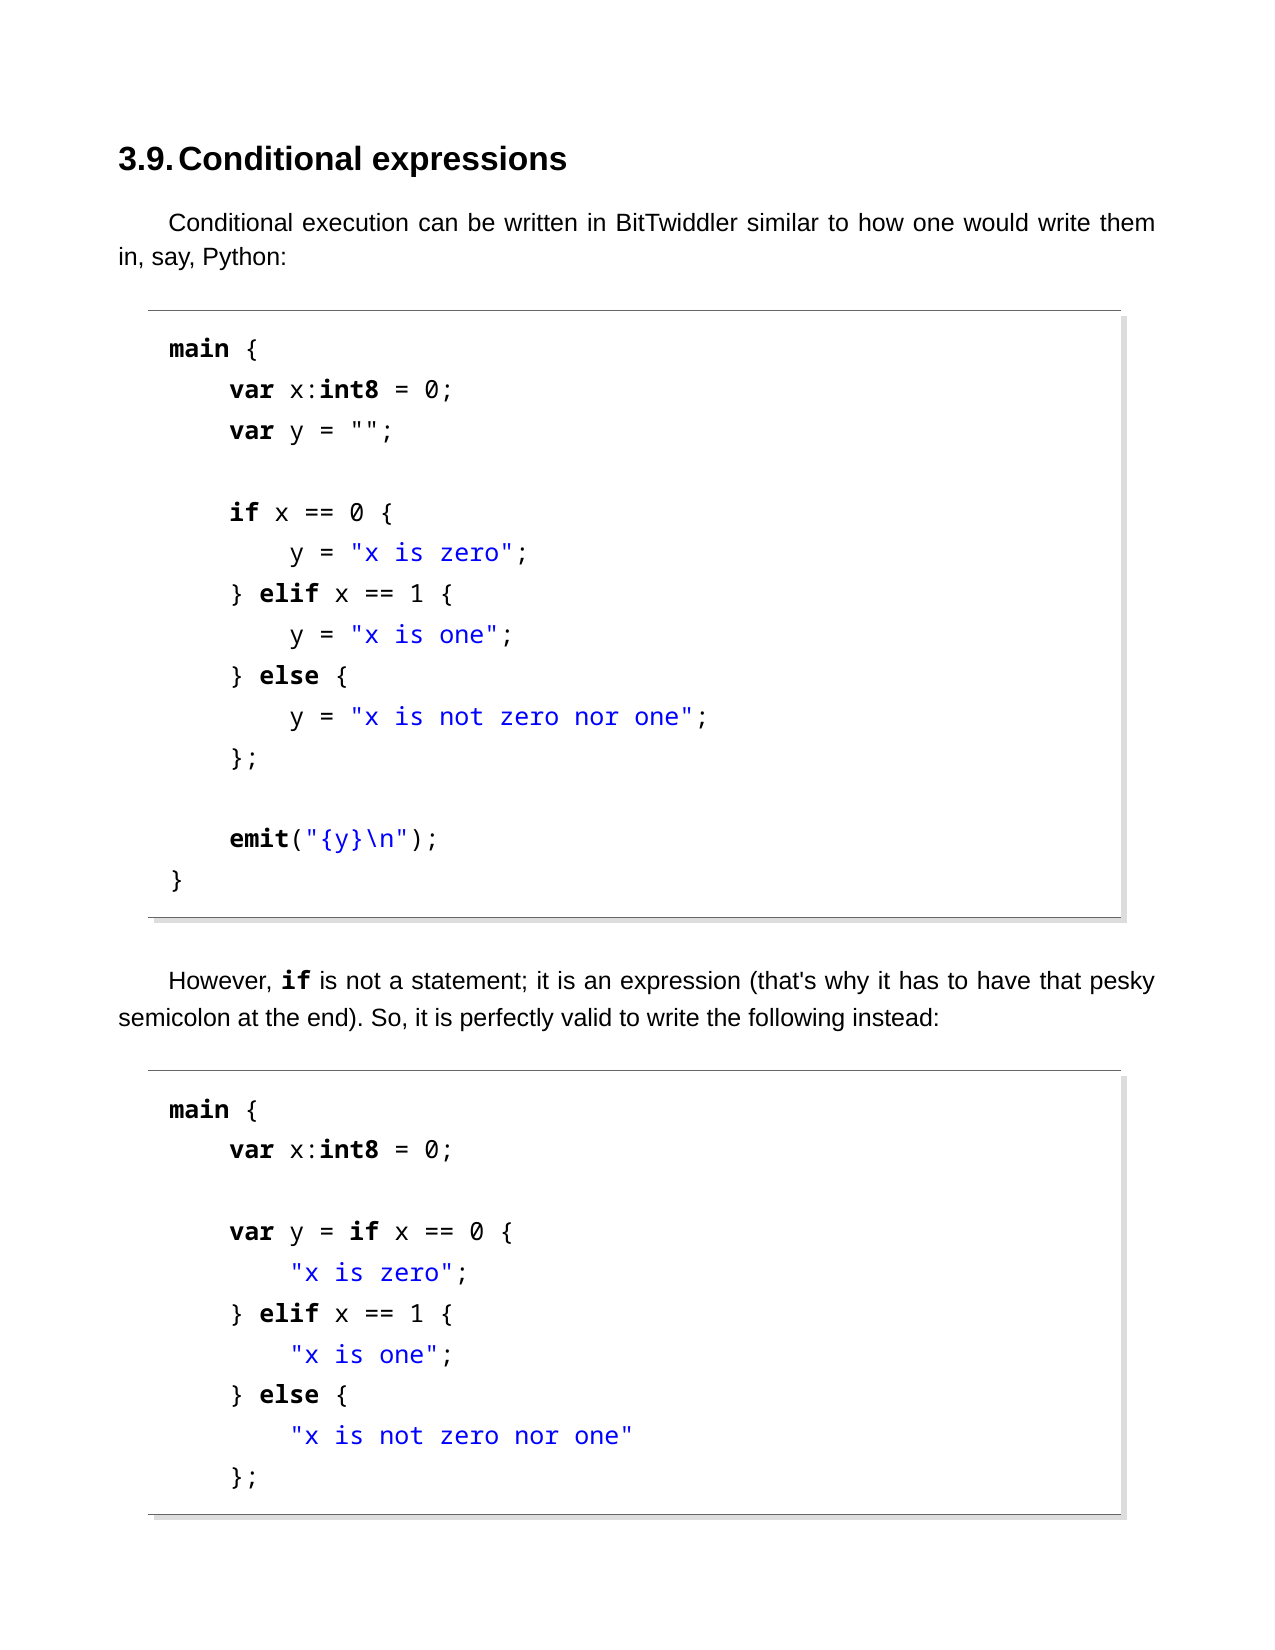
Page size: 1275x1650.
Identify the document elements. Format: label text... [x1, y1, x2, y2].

text emit("{y}\n"); [148, 800, 1121, 841]
text }; [148, 1438, 1121, 1514]
text main { [148, 1071, 1121, 1111]
text However, if is not a statement; it is an expression (that's why it has to have that pesky semicolon at the end). So, it is perfectly valid to write the following instead: [118, 963, 1157, 1031]
text }; [148, 718, 1121, 773]
text Conditional execution can be written in BitTwiddler similar to how one would write them in, say, Python: [118, 208, 1157, 271]
text } elif x == 1 { [148, 1274, 1121, 1315]
text y = "x is not zero nor one"; [148, 677, 1121, 718]
text if x == 0 { [148, 473, 1121, 514]
subtitle Conditional expressions [118, 139, 1157, 178]
text var x:int8 = 0; [148, 1111, 1121, 1166]
text y = "x is zero"; [148, 514, 1121, 555]
text main { [148, 311, 1121, 351]
text "x is one"; [148, 1315, 1121, 1356]
text } else { [148, 1356, 1121, 1397]
text } elif x == 1 { [148, 555, 1121, 596]
text y = "x is one"; [148, 596, 1121, 636]
text "x is zero"; [148, 1233, 1121, 1274]
text var x:int8 = 0; [148, 351, 1121, 391]
text } [148, 841, 1121, 917]
text var y = if x == 0 { [148, 1193, 1121, 1233]
text var y = ""; [148, 391, 1121, 447]
text } else { [148, 636, 1121, 677]
text "x is not zero nor one" [148, 1397, 1121, 1438]
